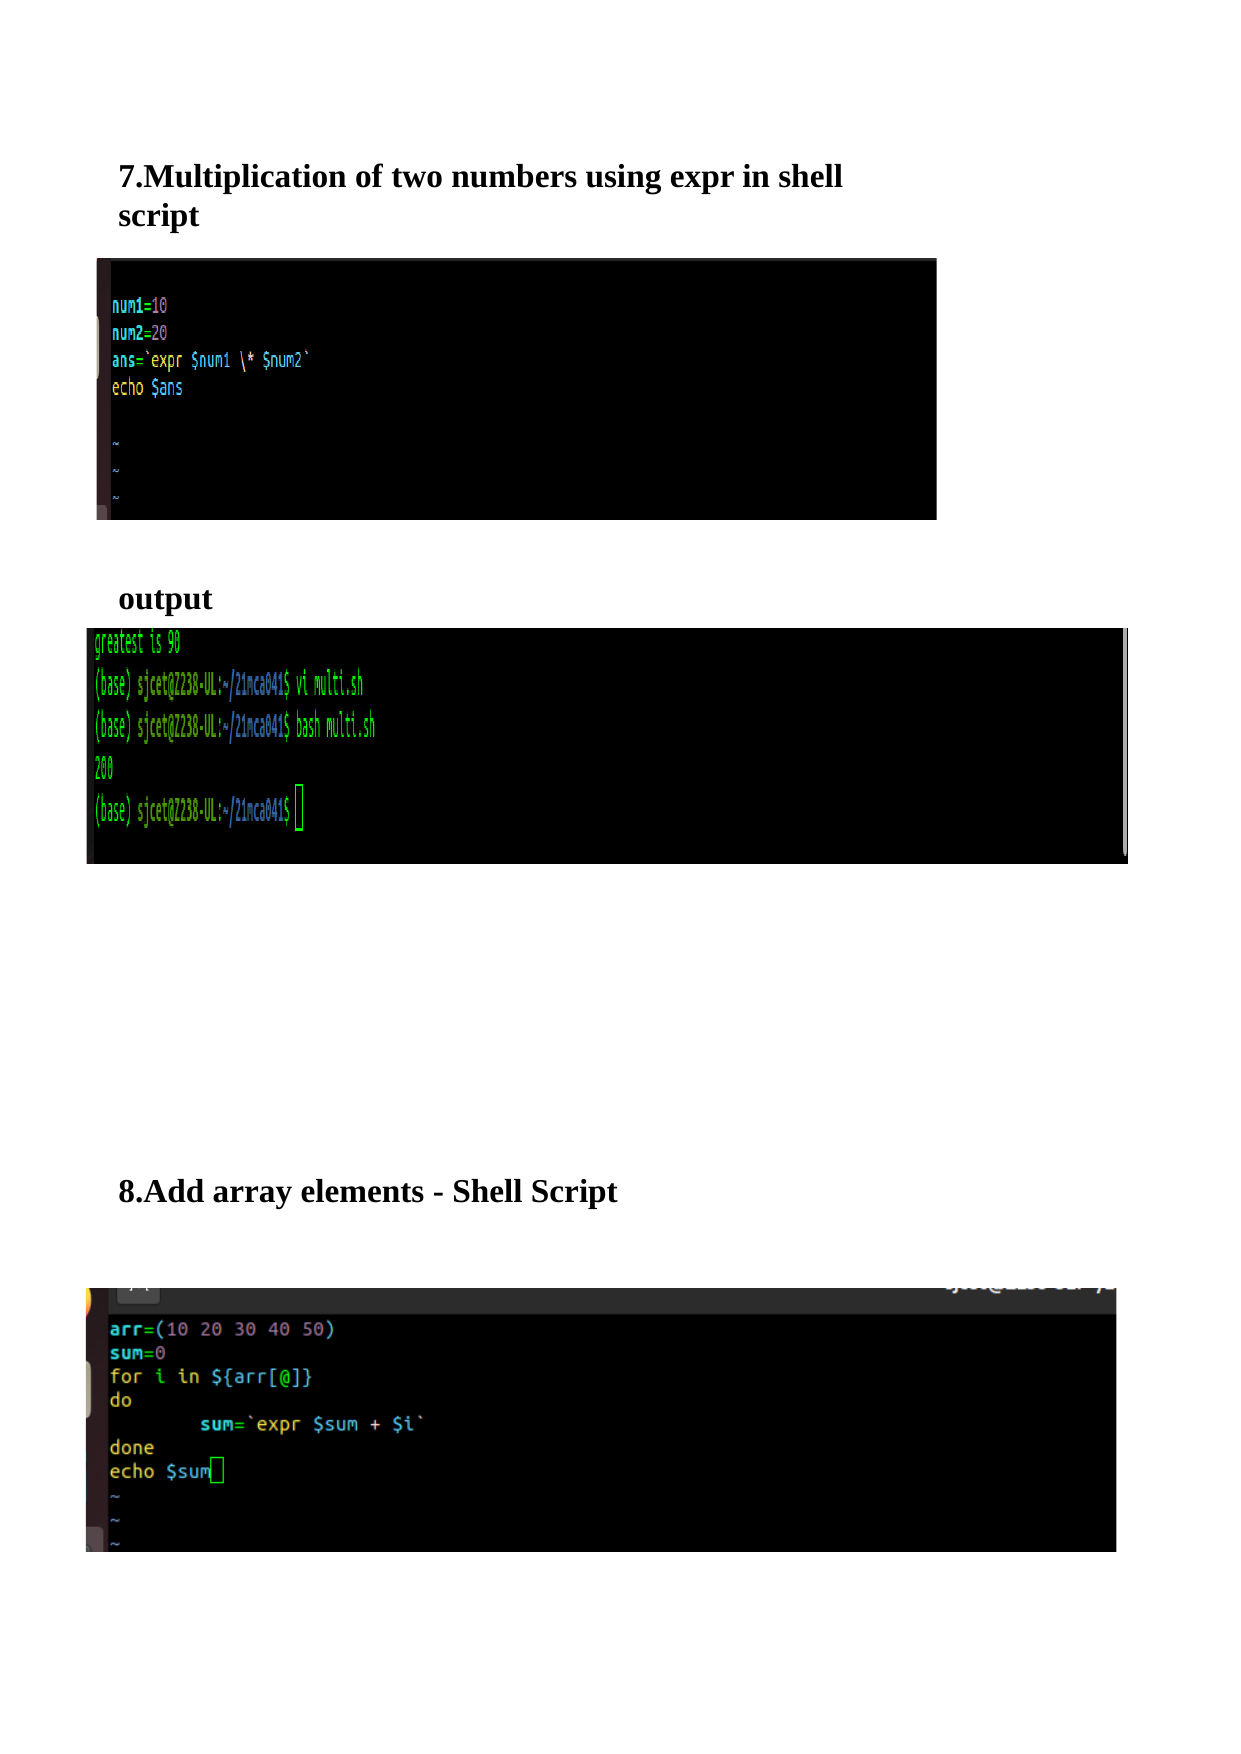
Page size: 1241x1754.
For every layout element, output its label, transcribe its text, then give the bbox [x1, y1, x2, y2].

text 7.Multiplication of two numbers using expr in shell [118, 156, 1122, 195]
text output [118, 578, 1122, 616]
text script [118, 195, 1122, 233]
picture [85, 1288, 294, 1365]
picture [96, 258, 447, 346]
text 8.Add array elements - Shell Script [118, 1171, 1122, 1209]
